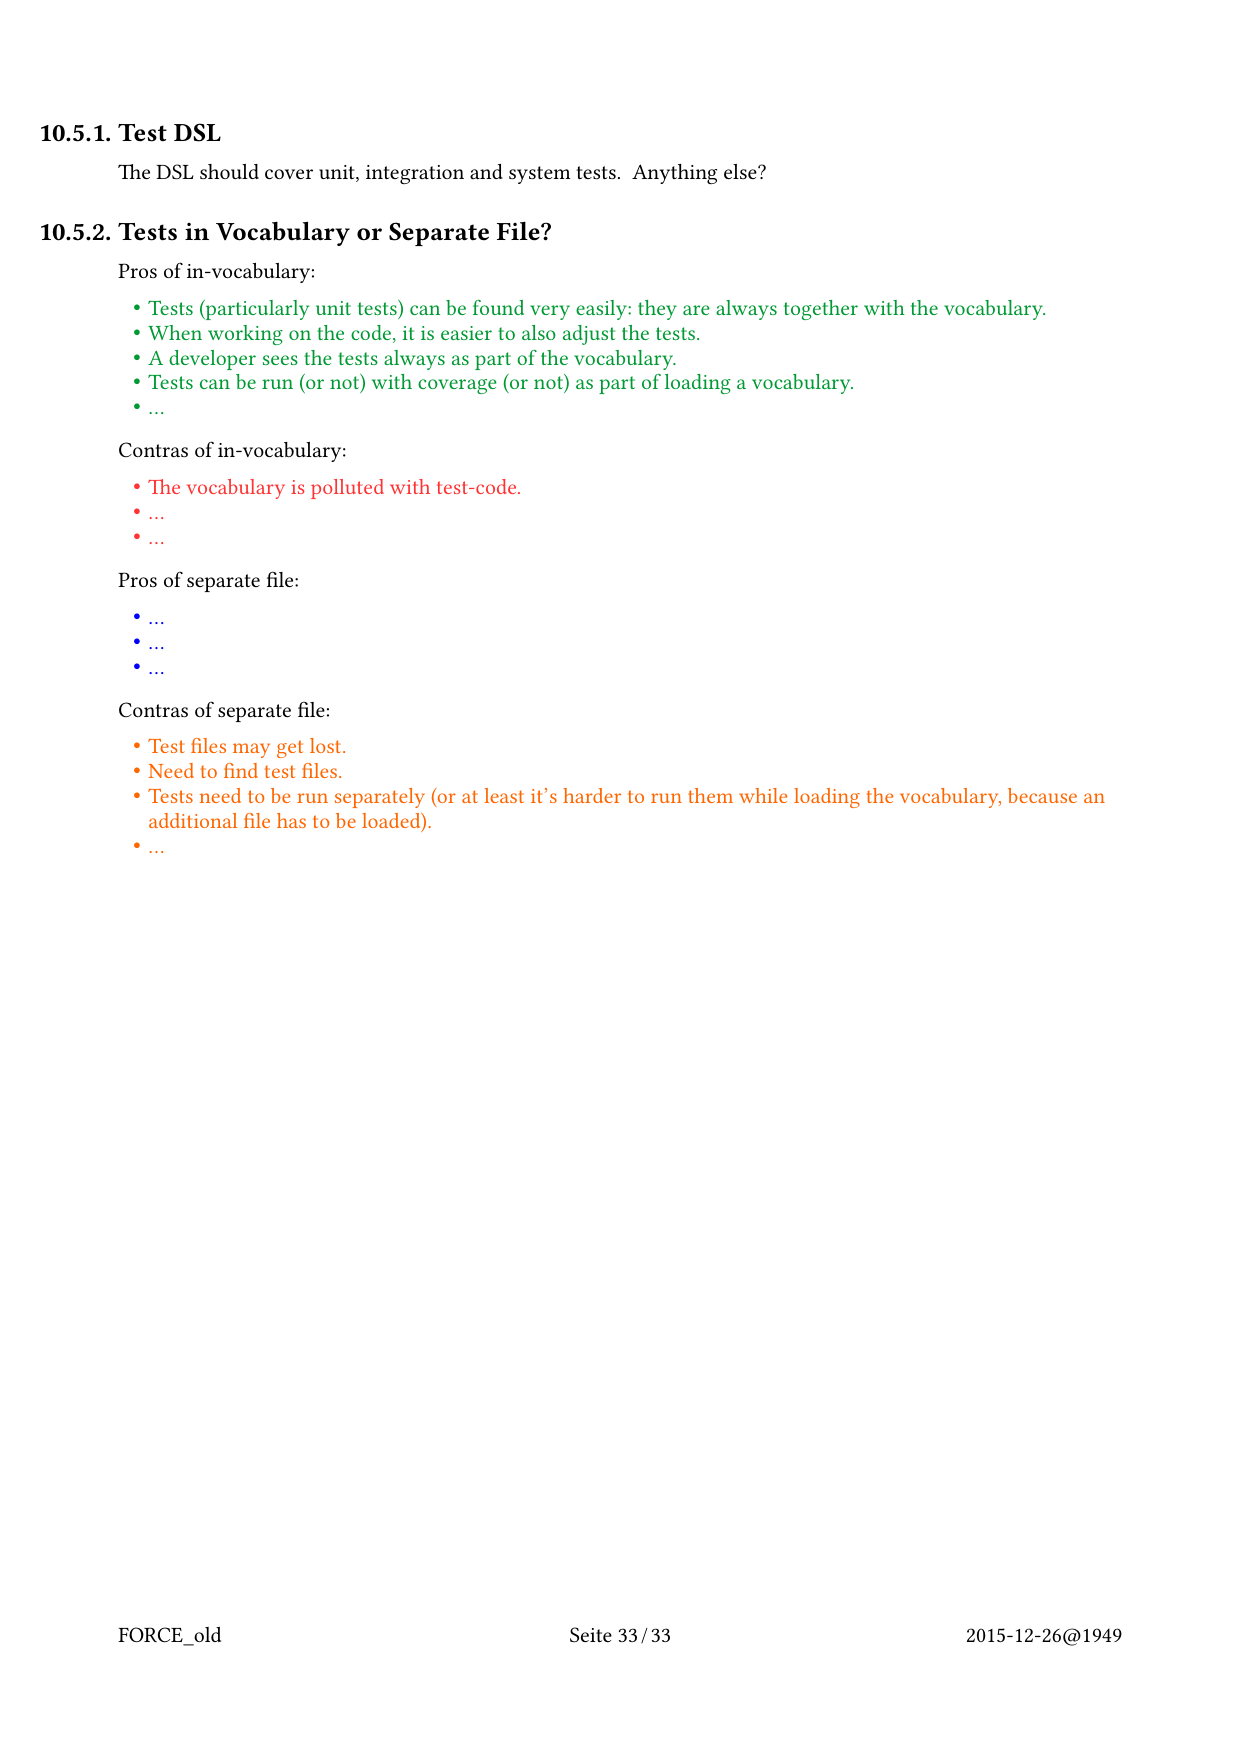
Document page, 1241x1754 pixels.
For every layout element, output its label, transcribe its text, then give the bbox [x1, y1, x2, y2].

list When working on the code, it is easier to also adjust the tests. [133, 320, 1122, 345]
list Test files may get lost. [133, 734, 1122, 759]
list … [133, 654, 1122, 679]
list … [133, 629, 1122, 654]
list A developer sees the tests always as part of the vocabulary. [133, 345, 1122, 370]
list Tests need to be run separately (or at least it’s harder to run them while loading the vocabulary, because an additional file has to be loaded). [133, 784, 1122, 834]
list … [133, 395, 1122, 420]
list Tests (particularly unit tests) can be found very easily: they are always together with the vocabulary. [133, 296, 1122, 320]
list Need to find test files. [133, 759, 1122, 784]
list … [133, 605, 1122, 629]
list … [133, 500, 1122, 525]
list … [133, 525, 1122, 550]
text Contras of in-vocabulary: [118, 438, 1122, 463]
text Pros of separate file: [118, 568, 1122, 593]
list The vocabulary is polluted with test-code. [133, 475, 1122, 500]
list … [133, 834, 1122, 859]
subtitle Tests in Vocabulary or Separate File? [118, 217, 1122, 246]
text Pros of in-vocabulary: [118, 258, 1122, 283]
text Contras of separate file: [118, 697, 1122, 722]
list Tests can be run (or not) with coverage (or not) as part of loading a vocabulary. [133, 370, 1122, 395]
subtitle Test DSL [118, 118, 1122, 148]
text The DSL should cover unit, integration and system tests. Anything else? [118, 160, 1122, 185]
